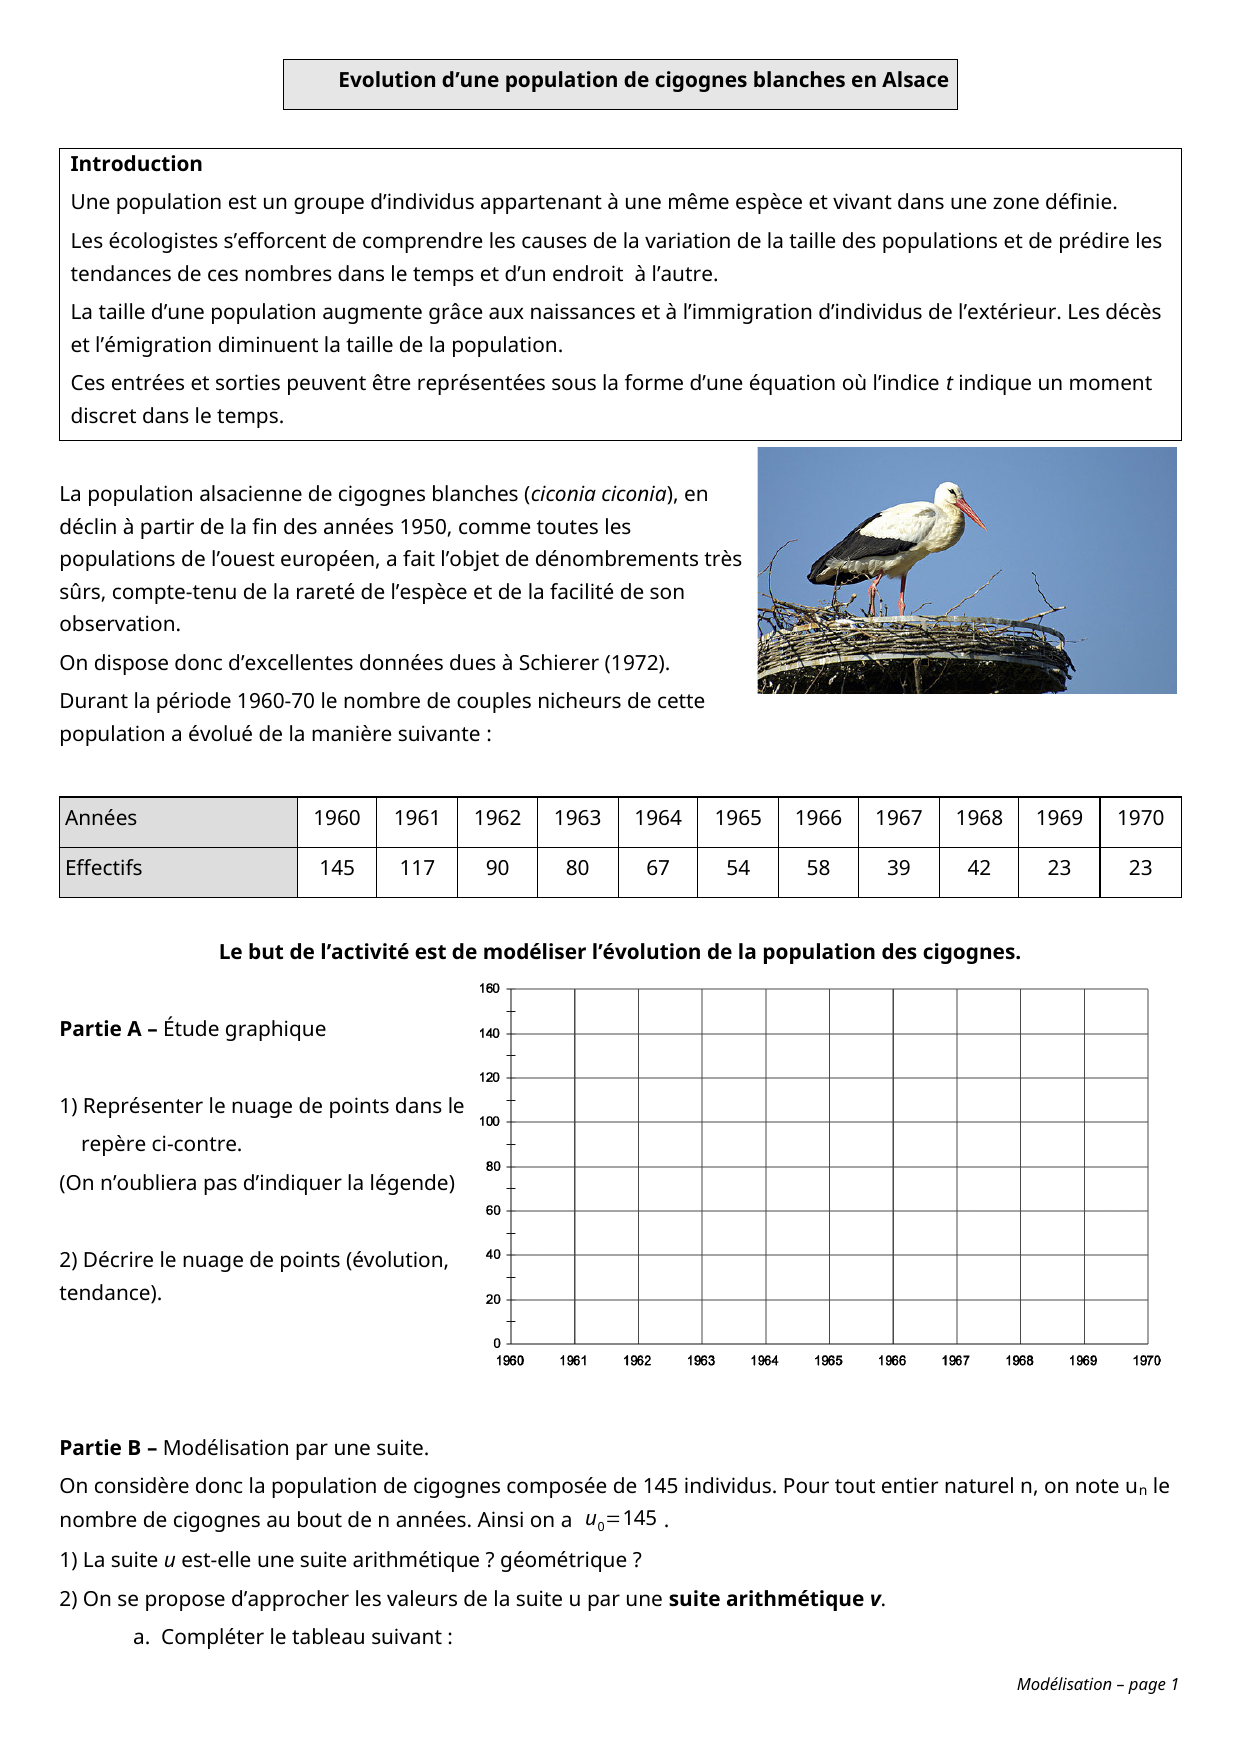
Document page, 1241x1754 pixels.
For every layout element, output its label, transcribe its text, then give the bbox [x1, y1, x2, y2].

table_header 1968 [940, 798, 1018, 847]
table_header Evolution d’une population de cigognes blanches en Alsace [284, 60, 957, 109]
table_cell 23 [1101, 848, 1181, 897]
table_header 1965 [698, 798, 778, 847]
table_header 1964 [619, 798, 697, 847]
table_cell 39 [859, 848, 939, 897]
table_cell 80 [538, 848, 618, 897]
table_cell 67 [619, 848, 697, 897]
table_header 1970 [1101, 798, 1181, 847]
table_cell 117 [377, 848, 457, 897]
text La population alsacienne de cigognes blanches (ciconia ciconia), en déclin à partir de la fin des années 1950, comme toutes les populations de l’ouest européen, a fait l’objet de dénombrements très sûrs, compte-tenu de la rareté de l’espèce et de la facilité de son observation. [59, 479, 757, 638]
text Le but de l’activité est de modéliser l’évolution de la population des cigognes. [59, 937, 1181, 965]
table_cell 54 [698, 848, 778, 897]
table_header 1960 [298, 798, 376, 847]
table_header 1963 [538, 798, 618, 847]
table_cell 42 [940, 848, 1018, 897]
table_header [59, 59, 283, 109]
text repère ci-contre. [59, 1129, 477, 1158]
text a. Compléter le tableau suivant : [59, 1622, 1181, 1651]
text (On n’oubliera pas d’indiquer la légende) [59, 1168, 477, 1196]
text On dispose donc d’excellentes données dues à Schierer (1972). [59, 648, 757, 677]
table_header Années [60, 798, 297, 847]
text 2) On se propose d’approcher les valeurs de la suite u par une suite arithmétique v. [59, 1584, 1181, 1612]
table_header 1967 [859, 798, 939, 847]
table_cell 23 [1019, 848, 1099, 897]
table_cell 145 [298, 848, 376, 897]
text 1) Représenter le nuage de points dans le [59, 1091, 477, 1119]
text On considère donc la population de cigognes composée de 145 individus. Pour tout entier naturel n, on note un le nombre de cigognes au bout de n années. Ainsi on a . [59, 1472, 1181, 1535]
table_cell Effectifs [60, 848, 297, 897]
table_cell 90 [458, 848, 537, 897]
table_header 1966 [779, 798, 858, 847]
text Partie B – Modélisation par une suite. [59, 1433, 1181, 1462]
table_header Introduction Une population est un groupe d’individus appartenant à une même espèce et vivant dans une zone définie. Les écologistes s’efforcent de comprendre les causes de la variation de la taille des populations et de prédire les tendances de ces nombres dans le temps et d’un endroit à l’autre. La taille d’une population augmente grâce aux naissances et à l’immigration d’individus de l’extérieur. Les décès et l’émigration diminuent la taille de la population. Ces entrées et sorties peuvent être représentées sous la forme d’une équation où l’indice t indique un moment discret dans le temps. [60, 149, 1181, 439]
text 1) La suite u est-elle une suite arithmétique ? géométrique ? [59, 1545, 1181, 1574]
text Durant la période 1960-70 le nombre de couples nicheurs de cette population a évolué de la manière suivante : [59, 687, 1181, 748]
table_cell 58 [779, 848, 858, 897]
table_header 1969 [1019, 798, 1099, 847]
text Partie A – Étude graphique [59, 1014, 477, 1042]
text 2) Décrire le nuage de points (évolution, tendance). [59, 1245, 477, 1306]
table_header [958, 59, 1181, 109]
table_header 1961 [377, 798, 457, 847]
picture [757, 447, 1177, 694]
table_header 1962 [458, 798, 537, 847]
